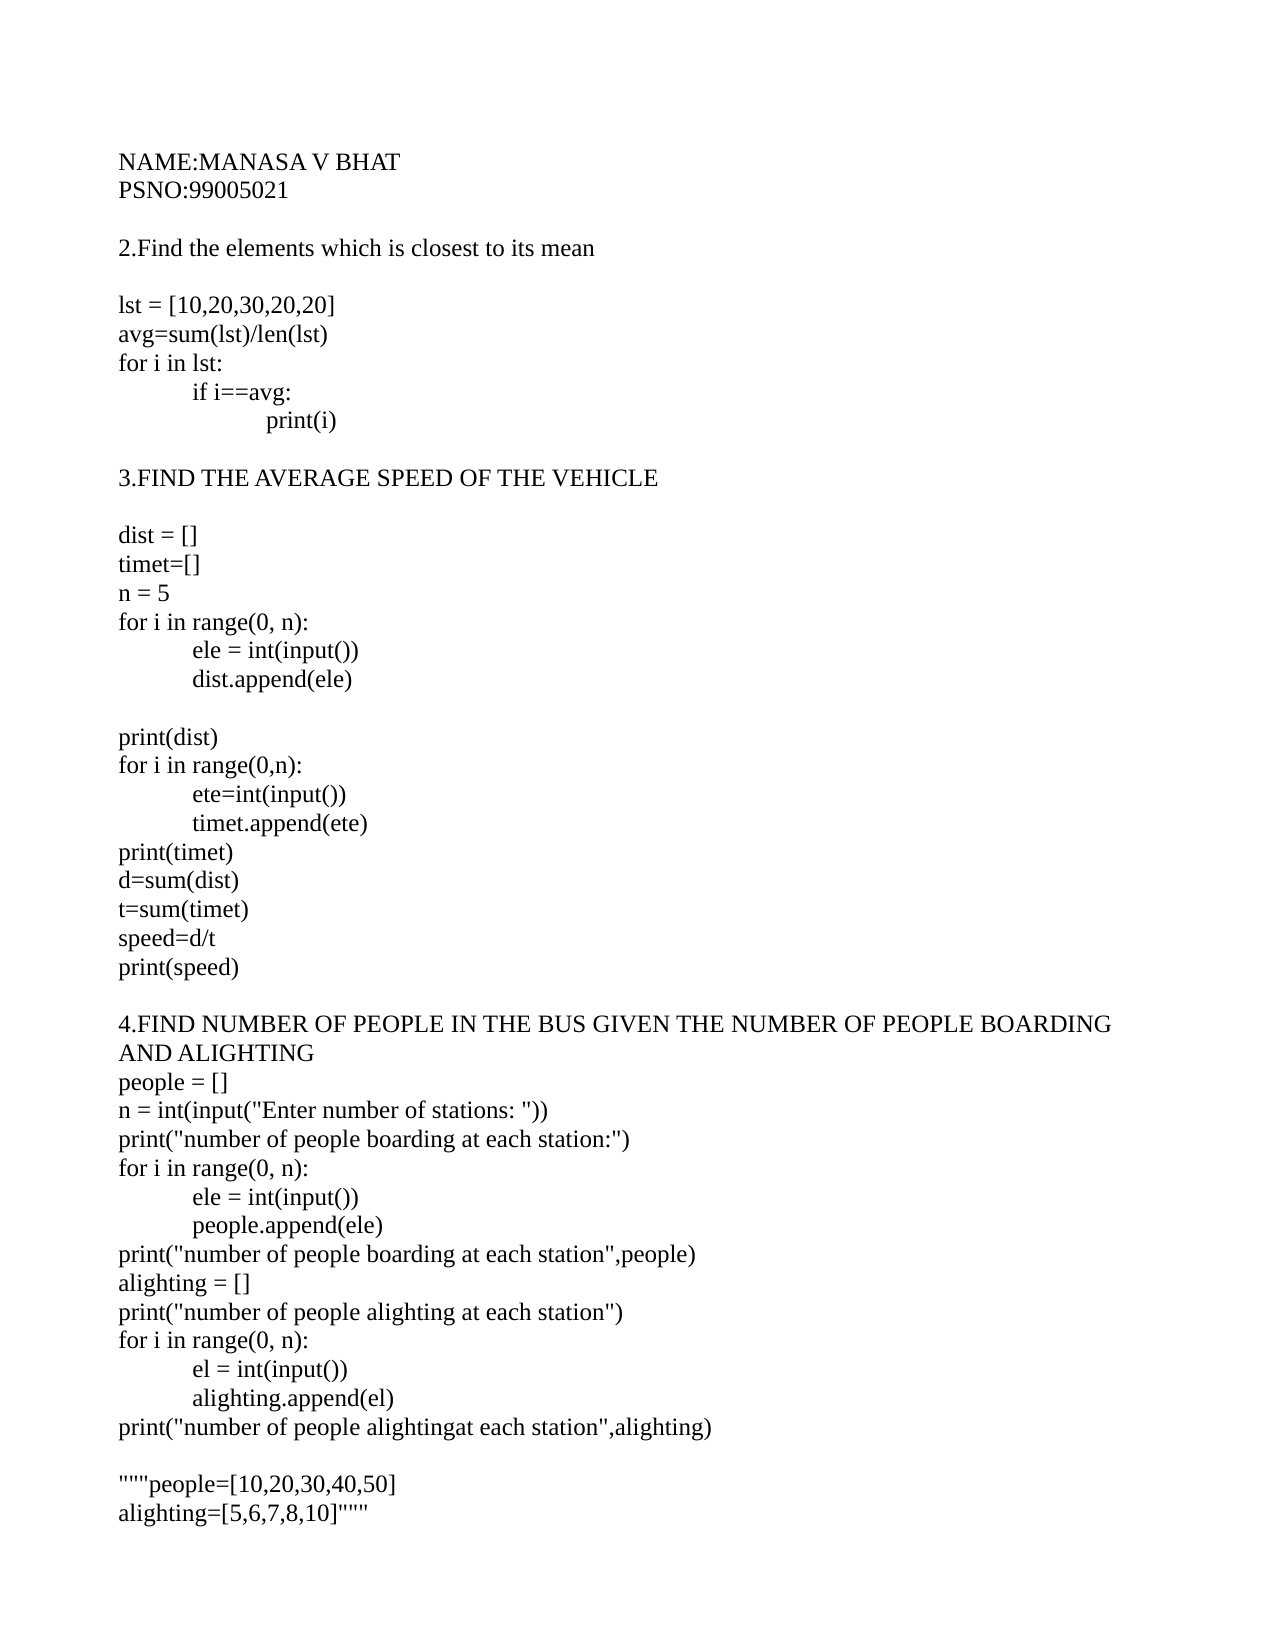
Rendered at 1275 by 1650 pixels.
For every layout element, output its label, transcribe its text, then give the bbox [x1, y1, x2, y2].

text print(timet) [118, 837, 1157, 866]
text print("number of people alighting at each station") [118, 1297, 1157, 1326]
text print(dist) [118, 722, 1157, 751]
text 2.Find the elements which is closest to its mean [118, 233, 1157, 262]
text print(i) [118, 406, 1157, 434]
text ete=int(input()) [118, 779, 1157, 808]
text dist = [] [118, 521, 1157, 549]
text ele = int(input()) [118, 636, 1157, 664]
text el = int(input()) [118, 1354, 1157, 1383]
text n = 5 [118, 578, 1157, 607]
text print("number of people boarding at each station:") [118, 1124, 1157, 1153]
text lst = [10,20,30,20,20] [118, 291, 1157, 319]
text NAME:MANASA V BHAT [118, 147, 1157, 176]
text print("number of people boarding at each station",people) [118, 1239, 1157, 1268]
text d=sum(dist) [118, 866, 1157, 894]
text print("number of people alightingat each station",alighting) [118, 1412, 1157, 1441]
text alighting = [] [118, 1268, 1157, 1297]
text 4.FIND NUMBER OF PEOPLE IN THE BUS GIVEN THE NUMBER OF PEOPLE BOARDING AND ALIGHTING [118, 1009, 1157, 1067]
text t=sum(timet) [118, 894, 1157, 923]
text avg=sum(lst)/len(lst) [118, 319, 1157, 348]
text timet.append(ete) [118, 808, 1157, 837]
text for i in lst: [118, 348, 1157, 377]
text PSNO:99005021 [118, 176, 1157, 204]
text for i in range(0, n): [118, 1326, 1157, 1354]
text people.append(ele) [118, 1211, 1157, 1239]
text speed=d/t [118, 923, 1157, 952]
text alighting.append(el) [118, 1383, 1157, 1412]
text dist.append(ele) [118, 664, 1157, 693]
text ele = int(input()) [118, 1182, 1157, 1211]
text n = int(input("Enter number of stations: ")) [118, 1096, 1157, 1124]
text 3.FIND THE AVERAGE SPEED OF THE VEHICLE [118, 463, 1157, 492]
text for i in range(0, n): [118, 607, 1157, 636]
text timet=[] [118, 549, 1157, 578]
text for i in range(0, n): [118, 1153, 1157, 1182]
text """people=[10,20,30,40,50] [118, 1469, 1157, 1498]
text alighting=[5,6,7,8,10]""" [118, 1498, 1157, 1527]
text if i==avg: [118, 377, 1157, 406]
text print(speed) [118, 952, 1157, 981]
text people = [] [118, 1067, 1157, 1096]
text for i in range(0,n): [118, 751, 1157, 779]
